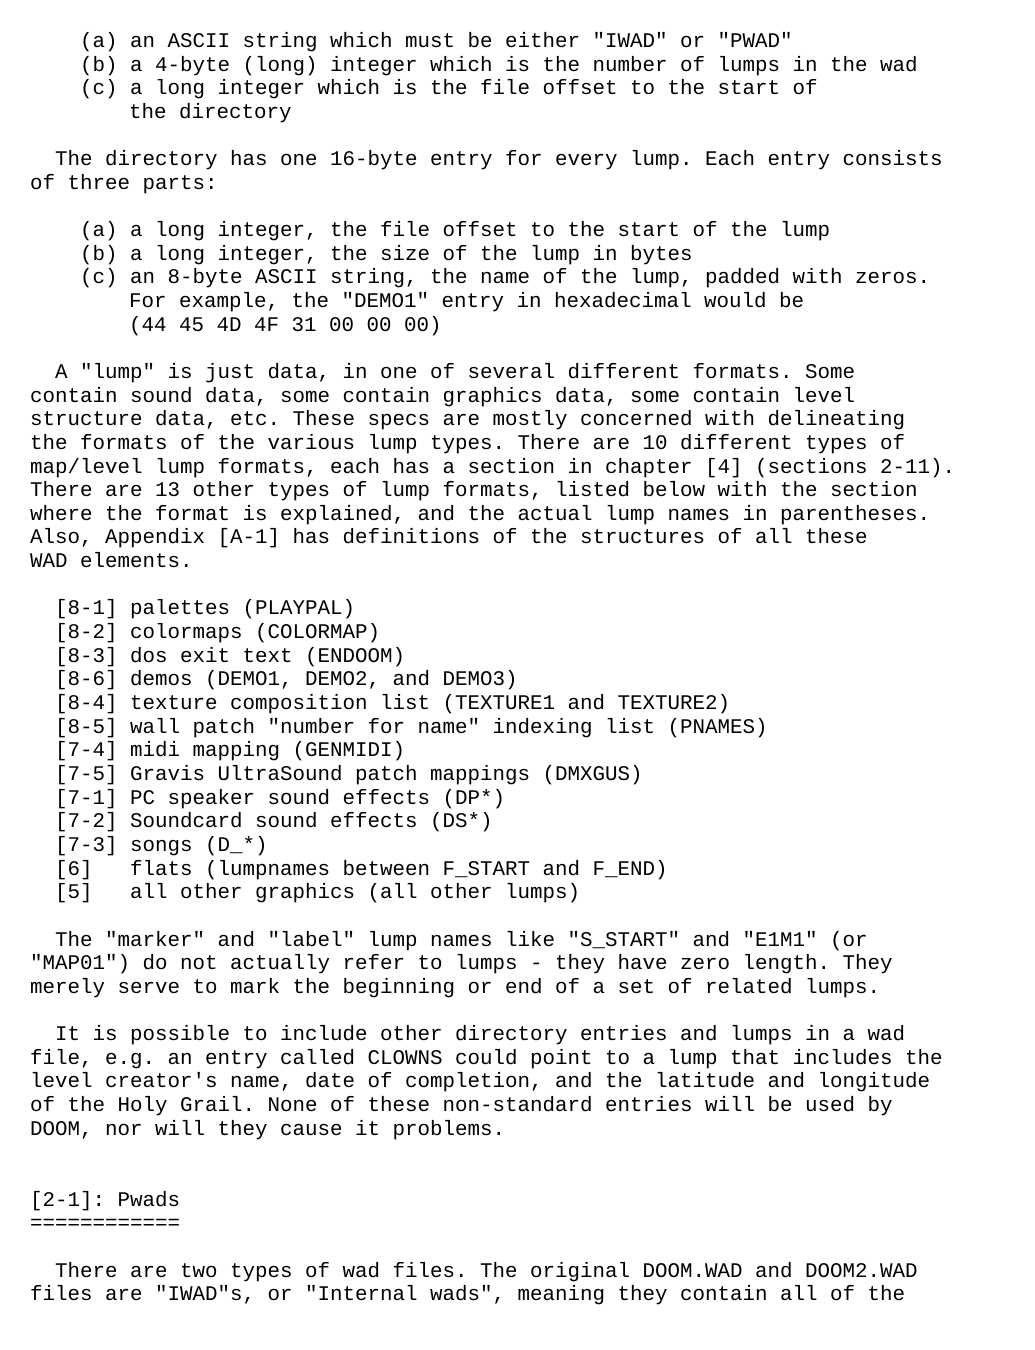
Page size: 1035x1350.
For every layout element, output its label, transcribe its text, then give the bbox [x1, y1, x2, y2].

text structure data, etc. These specs are mostly concerned with delineating [30, 408, 1005, 432]
text of the Holy Grail. None of these non-standard entries will be used by [30, 1094, 1005, 1118]
text [5] all other graphics (all other lumps) [30, 881, 1005, 905]
text For example, the "DEMO1" entry in hexadecimal would be [30, 290, 1005, 314]
text where the format is explained, and the actual lump names in parentheses. [30, 503, 1005, 527]
text [7-4] midi mapping (GENMIDI) [30, 739, 1005, 763]
text the formats of the various lump types. There are 10 different types of [30, 432, 1005, 456]
text [7-5] Gravis UltraSound patch mappings (DMXGUS) [30, 763, 1005, 787]
text (c) an 8-byte ASCII string, the name of the lump, padded with zeros. [30, 266, 1005, 290]
text map/level lump formats, each has a section in chapter [4] (sections 2-11). [30, 456, 1005, 479]
text [8-4] texture composition list (TEXTURE1 and TEXTURE2) [30, 692, 1005, 716]
text "MAP01") do not actually refer to lumps - they have zero length. They [30, 952, 1005, 976]
text files are "IWAD"s, or "Internal wads", meaning they contain all of the [30, 1283, 1005, 1307]
text The "marker" and "label" lump names like "S_START" and "E1M1" (or [30, 928, 1005, 952]
text level creator's name, date of completion, and the latitude and longitude [30, 1070, 1005, 1094]
text (44 45 4D 4F 31 00 00 00) [30, 314, 1005, 337]
text (b) a 4-byte (long) integer which is the number of lumps in the wad [30, 54, 1005, 77]
text The directory has one 16-byte entry for every lump. Each entry consists [30, 148, 1005, 172]
text (b) a long integer, the size of the lump in bytes [30, 243, 1005, 266]
text Also, Appendix [A-1] has definitions of the structures of all these [30, 527, 1005, 550]
text (a) an ASCII string which must be either "IWAD" or "PWAD" [30, 30, 1005, 54]
text WAD elements. [30, 550, 1005, 574]
text file, e.g. an entry called CLOWNS could point to a lump that includes the [30, 1047, 1005, 1070]
text merely serve to mark the beginning or end of a set of related lumps. [30, 976, 1005, 999]
text [8-2] colormaps (COLORMAP) [30, 621, 1005, 645]
text [7-3] songs (D_*) [30, 834, 1005, 858]
text the directory [30, 101, 1005, 124]
text (c) a long integer which is the file offset to the start of [30, 77, 1005, 101]
text [8-5] wall patch "number for name" indexing list (PNAMES) [30, 716, 1005, 739]
text It is possible to include other directory entries and lumps in a wad [30, 1023, 1005, 1047]
text DOOM, nor will they cause it problems. [30, 1118, 1005, 1141]
text of three parts: [30, 172, 1005, 196]
text There are two types of wad files. The original DOOM.WAD and DOOM2.WAD [30, 1259, 1005, 1283]
text [7-2] Soundcard sound effects (DS*) [30, 810, 1005, 834]
text A "lump" is just data, in one of several different formats. Some [30, 361, 1005, 385]
text [8-6] demos (DEMO1, DEMO2, and DEMO3) [30, 668, 1005, 692]
text There are 13 other types of lump formats, listed below with the section [30, 479, 1005, 503]
text [8-3] dos exit text (ENDOOM) [30, 645, 1005, 668]
text ============ [30, 1212, 1005, 1236]
text [7-1] PC speaker sound effects (DP*) [30, 787, 1005, 810]
text contain sound data, some contain graphics data, some contain level [30, 385, 1005, 408]
text [8-1] palettes (PLAYPAL) [30, 597, 1005, 621]
text (a) a long integer, the file offset to the start of the lump [30, 219, 1005, 243]
text [2-1]: Pwads [30, 1189, 1005, 1212]
text [6] flats (lumpnames between F_START and F_END) [30, 858, 1005, 881]
